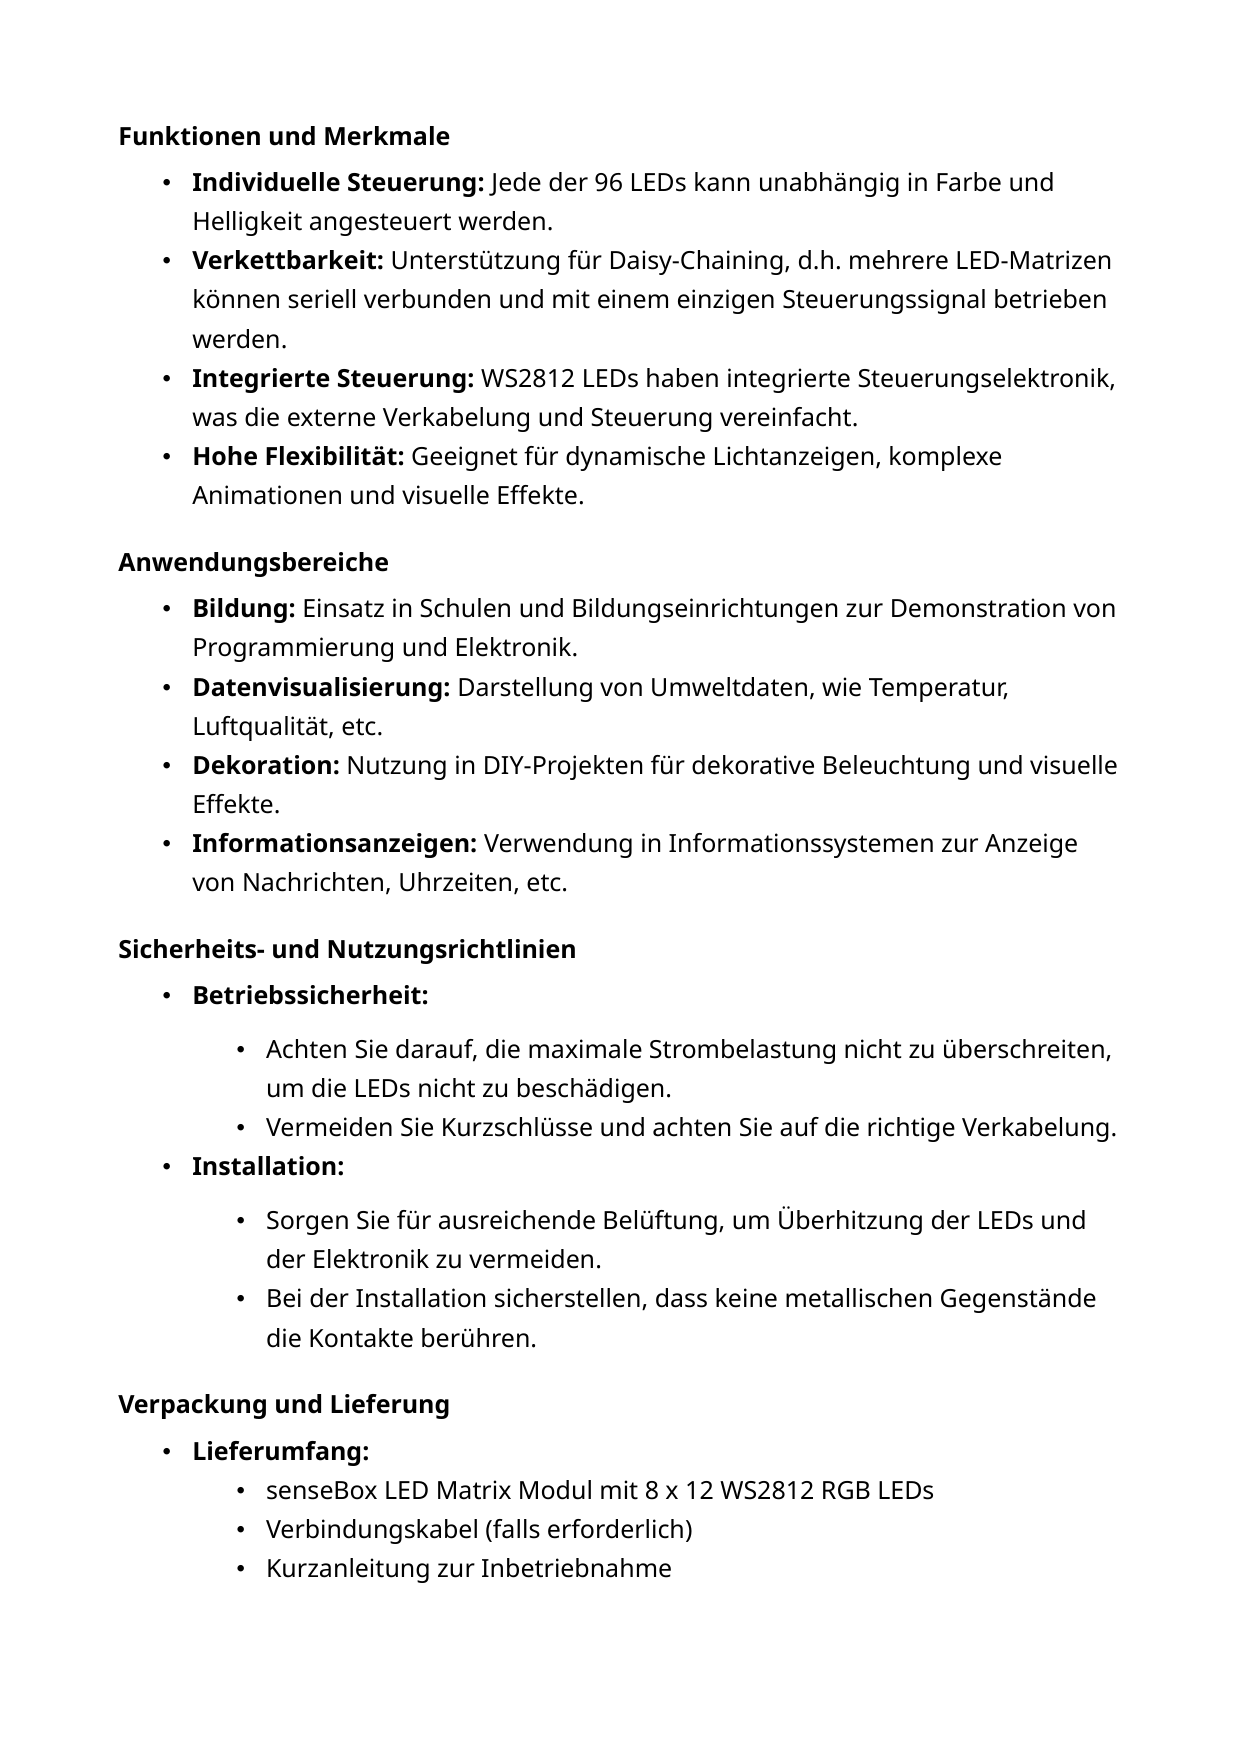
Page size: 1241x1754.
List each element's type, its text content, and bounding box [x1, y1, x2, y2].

list Verkettbarkeit: Unterstützung für Daisy-Chaining, d.h. mehrere LED-Matrizen können seriell verbunden und mit einem einzigen Steuerungssignal betrieben werden. [162, 243, 1122, 355]
subtitle Anwendungsbereiche [118, 544, 1122, 578]
list Betriebssicherheit: [162, 978, 1122, 1012]
list Achten Sie darauf, die maximale Strombelastung nicht zu überschreiten, um die LEDs nicht zu beschädigen. [236, 1032, 1122, 1105]
subtitle Funktionen und Merkmale [118, 118, 1122, 152]
subtitle Verpackung und Lieferung [118, 1387, 1122, 1421]
list Verbindungskabel (falls erforderlich) [236, 1511, 1122, 1546]
list Hohe Flexibilität: Geeignet für dynamische Lichtanzeigen, komplexe Animationen und visuelle Effekte. [162, 439, 1122, 512]
list Sorgen Sie für ausreichende Belüftung, um Überhitzung der LEDs und der Elektronik zu vermeiden. [236, 1203, 1122, 1276]
list Informationsanzeigen: Verwendung in Informationssystemen zur Anzeige von Nachrichten, Uhrzeiten, etc. [162, 826, 1122, 899]
list Bei der Installation sicherstellen, dass keine metallischen Gegenstände die Kontakte berühren. [236, 1281, 1122, 1354]
list Bildung: Einsatz in Schulen und Bildungseinrichtungen zur Demonstration von Programmierung und Elektronik. [162, 591, 1122, 664]
list Kurzanleitung zur Inbetriebnahme [236, 1551, 1122, 1585]
list Individuelle Steuerung: Jede der 96 LEDs kann unabhängig in Farbe und Helligkeit angesteuert werden. [162, 165, 1122, 238]
list Datenvisualisierung: Darstellung von Umweltdaten, wie Temperatur, Luftqualität, etc. [162, 669, 1122, 742]
list Vermeiden Sie Kurzschlüsse und achten Sie auf die richtige Verkabelung. [236, 1110, 1122, 1144]
list Lieferumfang: [162, 1433, 1122, 1467]
subtitle Sicherheits- und Nutzungsrichtlinien [118, 931, 1122, 965]
list Installation: [162, 1149, 1122, 1183]
list Dekoration: Nutzung in DIY-Projekten für dekorative Beleuchtung und visuelle Effekte. [162, 747, 1122, 821]
list senseBox LED Matrix Modul mit 8 x 12 WS2812 RGB LEDs [236, 1472, 1122, 1506]
list Integrierte Steuerung: WS2812 LEDs haben integrierte Steuerungselektronik, was die externe Verkabelung und Steuerung vereinfacht. [162, 361, 1122, 434]
